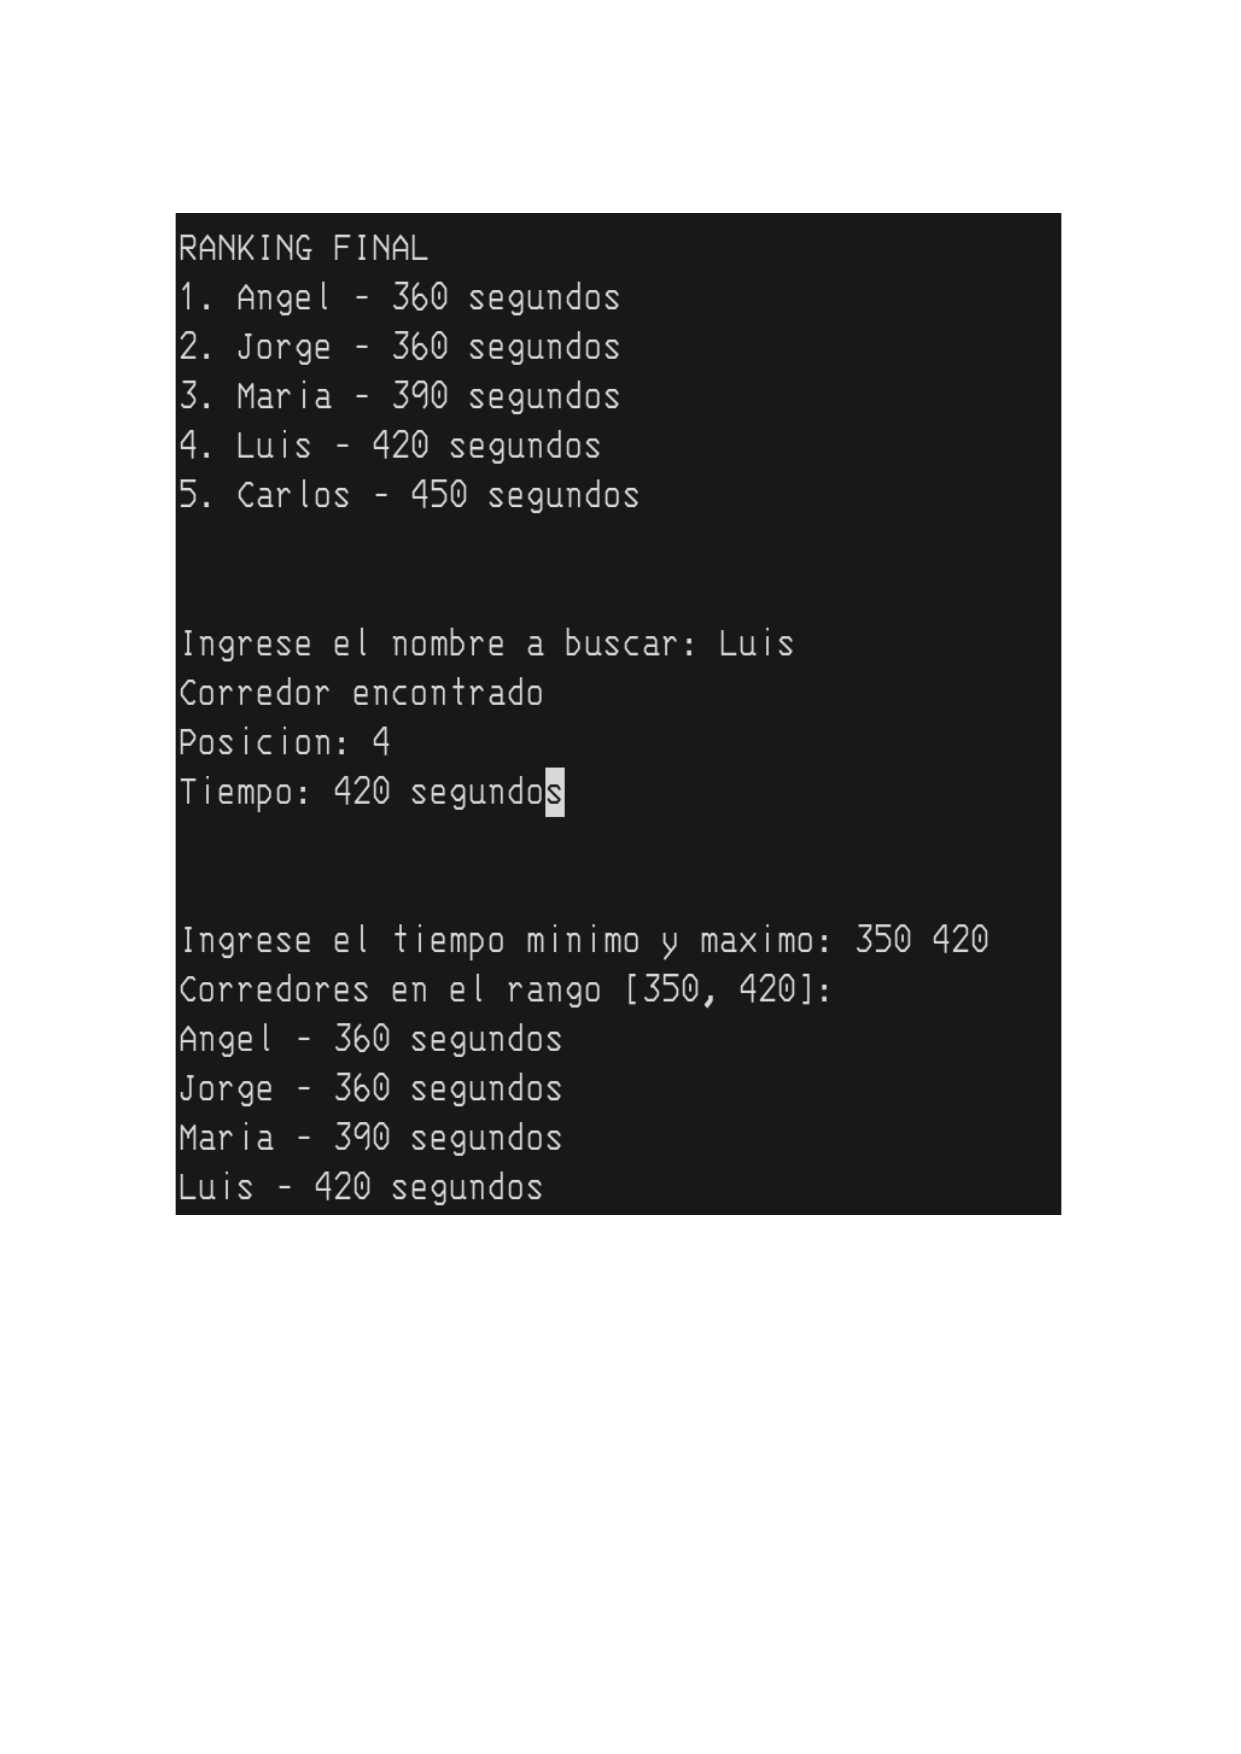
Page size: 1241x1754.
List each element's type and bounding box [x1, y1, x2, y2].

picture [175, 213, 1062, 1215]
